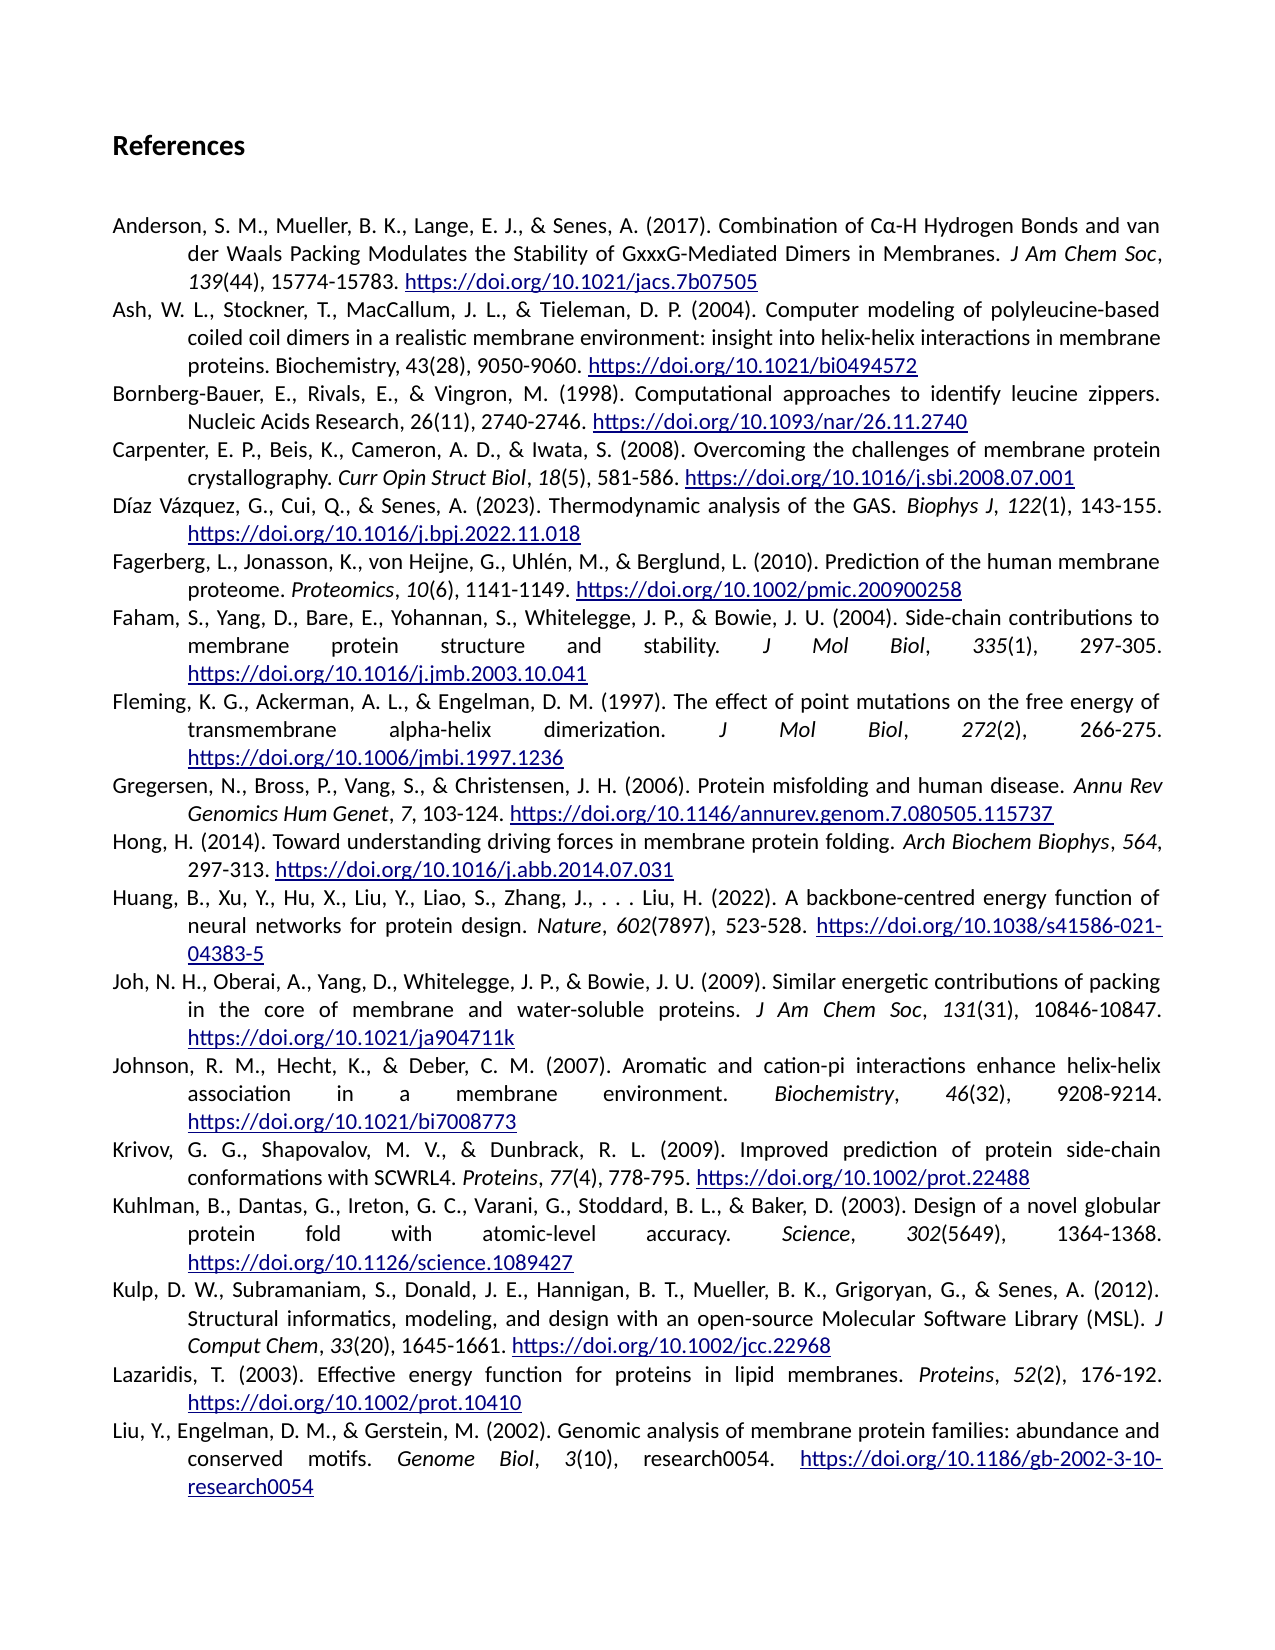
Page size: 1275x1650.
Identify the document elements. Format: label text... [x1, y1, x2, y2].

text Díaz Vázquez, G., Cui, Q., & Senes, A. (2023). Thermodynamic analysis of the GAS. Biophys J, 122(1), 143-155. https://doi.org/10.1016/j.bpj.2022.11.018 [112, 491, 1162, 547]
text Bornberg-Bauer, E., Rivals, E., & Vingron, M. (1998). Computational approaches to identify leucine zippers. Nucleic Acids Research, 26(11), 2740-2746. https://doi.org/10.1093/nar/26.11.2740 [112, 379, 1162, 435]
subtitle References [112, 127, 1162, 163]
text Krivov, G. G., Shapovalov, M. V., & Dunbrack, R. L. (2009). Improved prediction of protein side-chain conformations with SCWRL4. Proteins, 77(4), 778-795. https://doi.org/10.1002/prot.22488 [112, 1136, 1162, 1192]
text Hong, H. (2014). Toward understanding driving forces in membrane protein folding. Arch Biochem Biophys, 564, 297-313. https://doi.org/10.1016/j.abb.2014.07.031 [112, 827, 1162, 883]
text Fleming, K. G., Ackerman, A. L., & Engelman, D. M. (1997). The effect of point mutations on the free energy of transmembrane alpha-helix dimerization. J Mol Biol, 272(2), 266-275. https://doi.org/10.1006/jmbi.1997.1236 [112, 687, 1162, 771]
text Kulp, D. W., Subramaniam, S., Donald, J. E., Hannigan, B. T., Mueller, B. K., Grigoryan, G., & Senes, A. (2012). Structural informatics, modeling, and design with an open-source Molecular Software Library (MSL). J Comput Chem, 33(20), 1645-1661. https://doi.org/10.1002/jcc.22968 [112, 1276, 1162, 1360]
text Faham, S., Yang, D., Bare, E., Yohannan, S., Whitelegge, J. P., & Bowie, J. U. (2004). Side-chain contributions to membrane protein structure and stability. J Mol Biol, 335(1), 297-305. https://doi.org/10.1016/j.jmb.2003.10.041 [112, 603, 1162, 687]
text Joh, N. H., Oberai, A., Yang, D., Whitelegge, J. P., & Bowie, J. U. (2009). Similar energetic contributions of packing in the core of membrane and water-soluble proteins. J Am Chem Soc, 131(31), 10846-10847. https://doi.org/10.1021/ja904711k [112, 967, 1162, 1051]
text Lazaridis, T. (2003). Effective energy function for proteins in lipid membranes. Proteins, 52(2), 176-192. https://doi.org/10.1002/prot.10410 [112, 1360, 1162, 1416]
text Fagerberg, L., Jonasson, K., von Heijne, G., Uhlén, M., & Berglund, L. (2010). Prediction of the human membrane proteome. Proteomics, 10(6), 1141-1149. https://doi.org/10.1002/pmic.200900258 [112, 547, 1162, 603]
text Gregersen, N., Bross, P., Vang, S., & Christensen, J. H. (2006). Protein misfolding and human disease. Annu Rev Genomics Hum Genet, 7, 103-124. https://doi.org/10.1146/annurev.genom.7.080505.115737 [112, 771, 1162, 827]
text Johnson, R. M., Hecht, K., & Deber, C. M. (2007). Aromatic and cation-pi interactions enhance helix-helix association in a membrane environment. Biochemistry, 46(32), 9208-9214. https://doi.org/10.1021/bi7008773 [112, 1051, 1162, 1136]
text Anderson, S. M., Mueller, B. K., Lange, E. J., & Senes, A. (2017). Combination of Cα-H Hydrogen Bonds and van der Waals Packing Modulates the Stability of GxxxG-Mediated Dimers in Membranes. J Am Chem Soc, 139(44), 15774-15783. https://doi.org/10.1021/jacs.7b07505 [112, 211, 1162, 295]
text Liu, Y., Engelman, D. M., & Gerstein, M. (2002). Genomic analysis of membrane protein families: abundance and conserved motifs. Genome Biol, 3(10), research0054. https://doi.org/10.1186/gb-2002-3-10-research0054 [112, 1416, 1162, 1500]
text Carpenter, E. P., Beis, K., Cameron, A. D., & Iwata, S. (2008). Overcoming the challenges of membrane protein crystallography. Curr Opin Struct Biol, 18(5), 581-586. https://doi.org/10.1016/j.sbi.2008.07.001 [112, 435, 1162, 491]
text Huang, B., Xu, Y., Hu, X., Liu, Y., Liao, S., Zhang, J., . . . Liu, H. (2022). A backbone-centred energy function of neural networks for protein design. Nature, 602(7897), 523-528. https://doi.org/10.1038/s41586-021-04383-5 [112, 883, 1162, 967]
text Ash, W. L., Stockner, T., MacCallum, J. L., & Tieleman, D. P. (2004). Computer modeling of polyleucine-based coiled coil dimers in a realistic membrane environment: insight into helix-helix interactions in membrane proteins. Biochemistry, 43(28), 9050-9060. https://doi.org/10.1021/bi0494572 [112, 295, 1162, 379]
text Kuhlman, B., Dantas, G., Ireton, G. C., Varani, G., Stoddard, B. L., & Baker, D. (2003). Design of a novel globular protein fold with atomic-level accuracy. Science, 302(5649), 1364-1368. https://doi.org/10.1126/science.1089427 [112, 1192, 1162, 1276]
